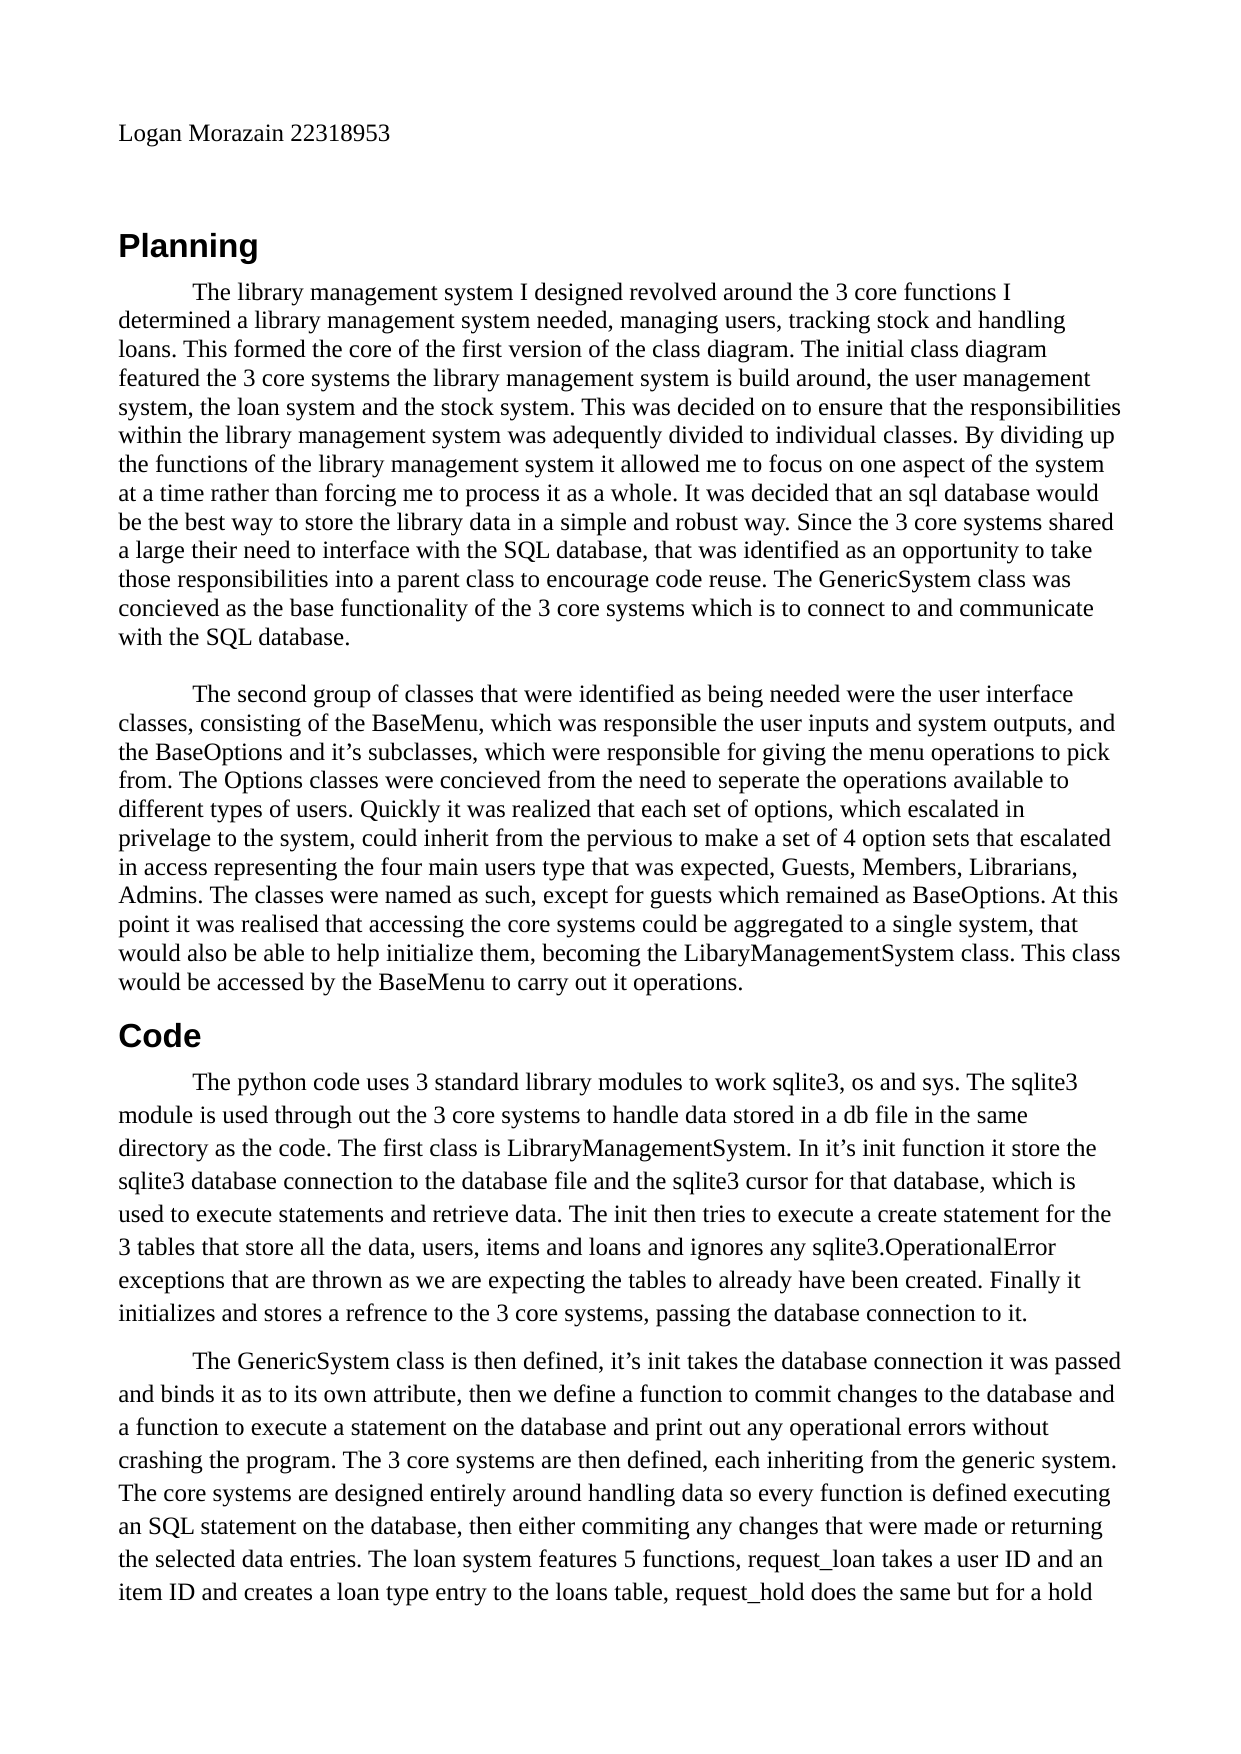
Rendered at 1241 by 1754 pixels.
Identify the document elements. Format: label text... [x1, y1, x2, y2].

text The second group of classes that were identified as being needed were the user interface classes, consisting of the BaseMenu, which was responsible the user inputs and system outputs, and the BaseOptions and it’s subclasses, which were responsible for giving the menu operations to pick from. The Options classes were concieved from the need to seperate the operations available to different types of users. Quickly it was realized that each set of options, which escalated in privelage to the system, could inherit from the pervious to make a set of 4 option sets that escalated in access representing the four main users type that was expected, Guests, Members, Librarians, Admins. The classes were named as such, except for guests which remained as BaseOptions. At this point it was realised that accessing the core systems could be aggregated to a single system, that would also be able to help initialize them, becoming the LibaryManagementSystem class. This class would be accessed by the BaseMenu to carry out it operations. [118, 679, 1122, 996]
text The python code uses 3 standard library modules to work sqlite3, os and sys. The sqlite3 module is used through out the 3 core systems to handle data stored in a db file in the same directory as the code. The first class is LibraryManagementSystem. In it’s init function it store the sqlite3 database connection to the database file and the sqlite3 cursor for that database, which is used to execute statements and retrieve data. The init then tries to execute a create statement for the 3 tables that store all the data, users, items and loans and ignores any sqlite3.OperationalError exceptions that are thrown as we are expecting the tables to already have been created. Finally it initializes and stores a refrence to the 3 core systems, passing the database connection to it. [118, 1067, 1122, 1327]
subtitle Planning [118, 226, 1122, 264]
text The GenericSystem class is then defined, it’s init takes the database connection it was passed and binds it as to its own attribute, then we define a function to commit changes to the database and a function to execute a statement on the database and print out any operational errors without crashing the program. The 3 core systems are then defined, each inheriting from the generic system. The core systems are designed entirely around handling data so every function is defined executing an SQL statement on the database, then either commiting any changes that were made or returning the selected data entries. The loan system features 5 functions, request_loan takes a user ID and an item ID and creates a loan type entry to the loans table, request_hold does the same but for a hold [118, 1346, 1122, 1606]
text The library management system I designed revolved around the 3 core functions I determined a library management system needed, managing users, tracking stock and handling loans. This formed the core of the first version of the class diagram. The initial class diagram featured the 3 core systems the library management system is build around, the user management system, the loan system and the stock system. This was decided on to ensure that the responsibilities within the library management system was adequently divided to individual classes. By dividing up the functions of the library management system it allowed me to focus on one aspect of the system at a time rather than forcing me to process it as a whole. It was decided that an sql database would be the best way to store the library data in a simple and robust way. Since the 3 core systems shared a large their need to interface with the SQL database, that was identified as an opportunity to take those responsibilities into a parent class to encourage code reuse. The GenericSystem class was concieved as the base functionality of the 3 core systems which is to connect to and communicate with the SQL database. [118, 277, 1122, 651]
subtitle Code [118, 1016, 1122, 1055]
